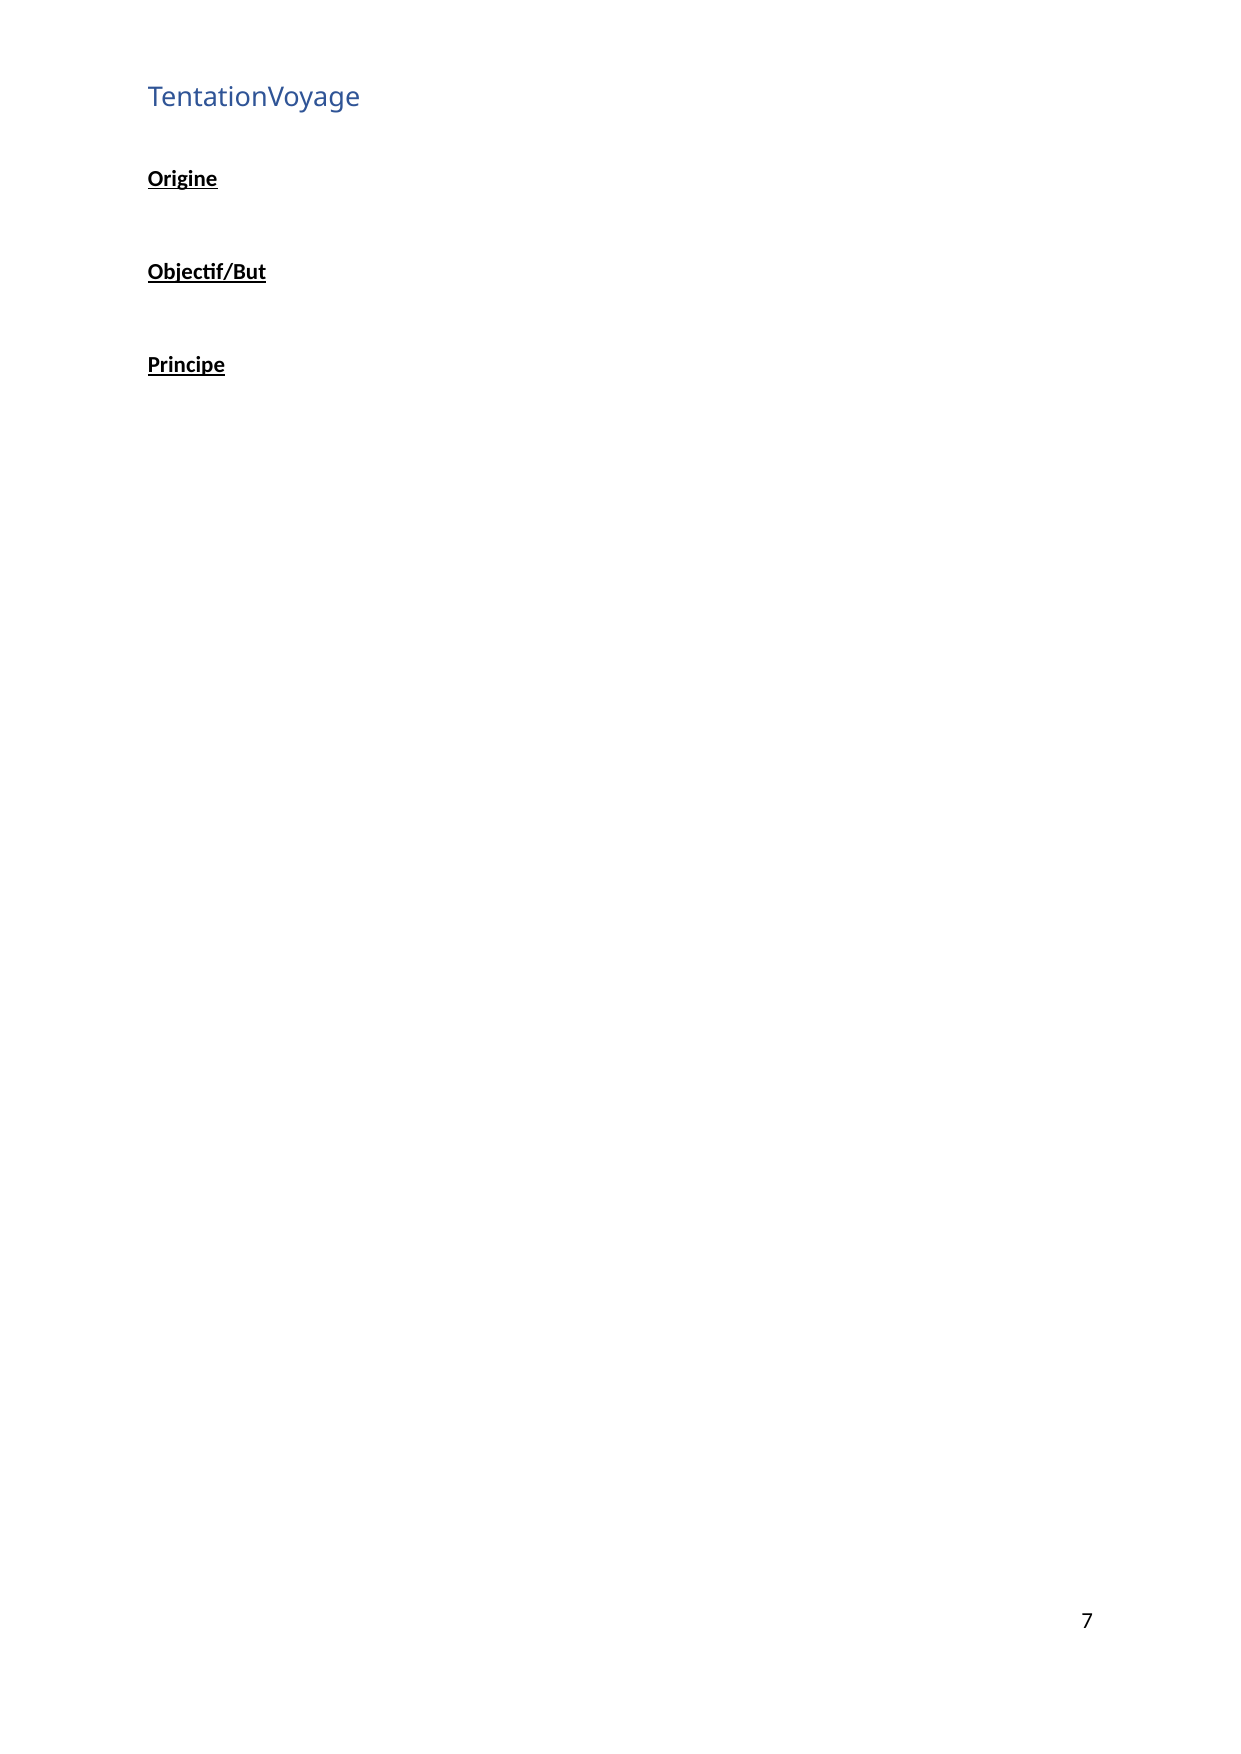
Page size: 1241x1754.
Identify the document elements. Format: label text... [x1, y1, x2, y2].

subtitle TentationVoyage [148, 78, 1093, 115]
text Principe [148, 350, 1093, 378]
text Objectif/But [148, 257, 1093, 285]
text Origine [148, 164, 1093, 192]
